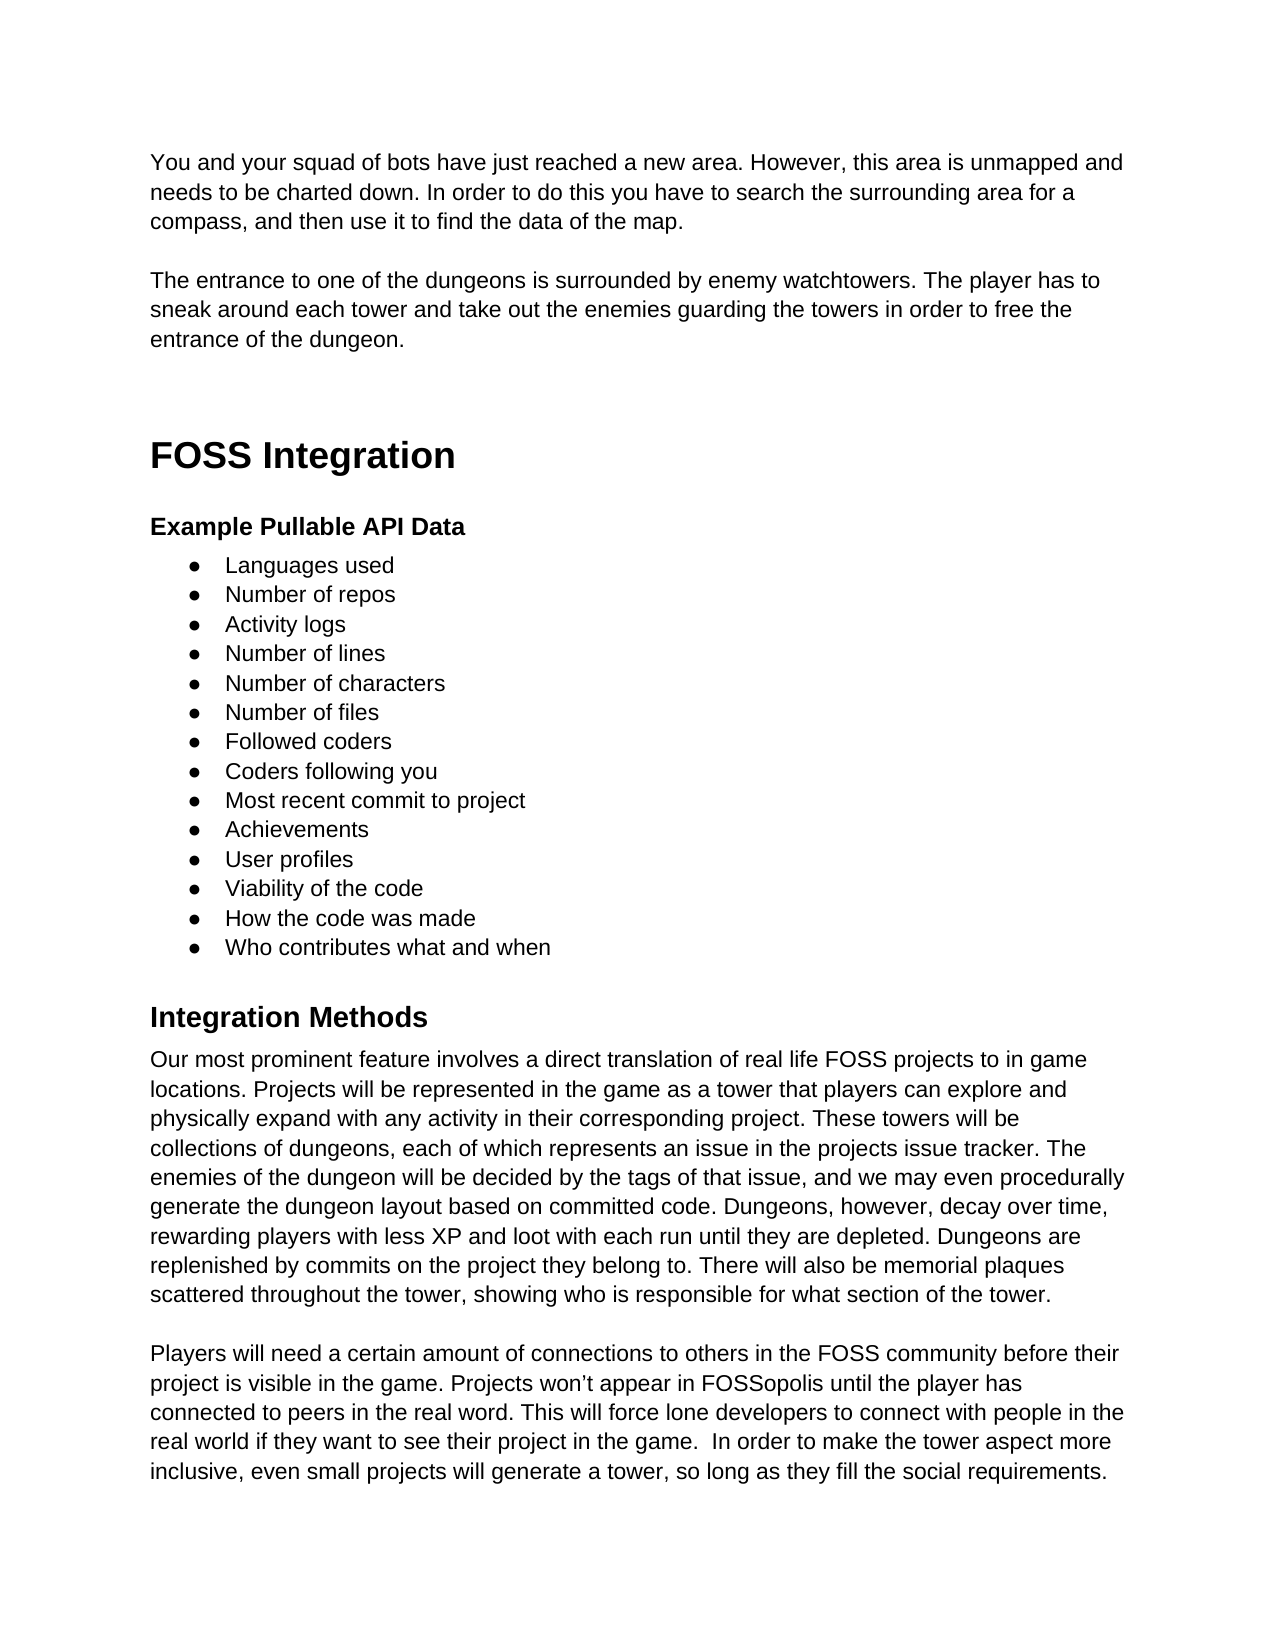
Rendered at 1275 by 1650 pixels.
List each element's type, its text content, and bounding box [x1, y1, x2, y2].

subtitle Example Pullable API Data [150, 512, 1125, 540]
text The entrance to one of the dungeons is surrounded by enemy watchtowers. The player has to sneak around each tower and take out the enemies guarding the towers in order to free the entrance of the dungeon. [150, 267, 1125, 352]
text Our most prominent feature involves a direct translation of real life FOSS projects to in game locations. Projects will be represented in the game as a tower that players can explore and physically expand with any activity in their corresponding project. These towers will be collections of dungeons, each of which represents an issue in the projects issue tracker. The enemies of the dungeon will be decided by the tags of that issue, and we may even procedurally generate the dungeon layout based on committed code. Dungeons, however, decay over time, rewarding players with less XP and loot with each run until they are depleted. Dungeons are replenished by commits on the project they belong to. There will also be memorial plaques scattered throughout the tower, showing who is responsible for what section of the tower. [150, 1047, 1125, 1308]
list User profiles [187, 846, 1125, 872]
list Languages used [187, 553, 1125, 578]
list Number of lines [187, 641, 1125, 666]
list Number of files [187, 699, 1125, 725]
text You and your squad of bots have just reached a new area. However, this area is unmapped and needs to be charted down. In order to do this you have to search the surrounding area for a compass, and then use it to find the data of the map. [150, 150, 1125, 234]
subtitle FOSS Integration [150, 435, 1125, 477]
list Achievements [187, 817, 1125, 843]
subtitle Integration Methods [150, 1001, 1125, 1034]
list Number of characters [187, 670, 1125, 696]
list Most recent commit to project [187, 788, 1125, 813]
list Activity logs [187, 611, 1125, 637]
list Followed coders [187, 729, 1125, 754]
text Players will need a certain amount of connections to others in the FOSS community before their project is visible in the game. Projects won’t appear in FOSSopolis until the player has connected to peers in the real word. This will force lone developers to connect with people in the real world if they want to see their project in the game. In order to make the tower aspect more inclusive, even small projects will generate a tower, so long as they fill the social requirements. [150, 1341, 1125, 1484]
list Number of repos [187, 582, 1125, 608]
list Coders following you [187, 758, 1125, 784]
list How the code was made [187, 905, 1125, 931]
list Viability of the code [187, 876, 1125, 901]
list Who contributes what and when [187, 934, 1125, 960]
